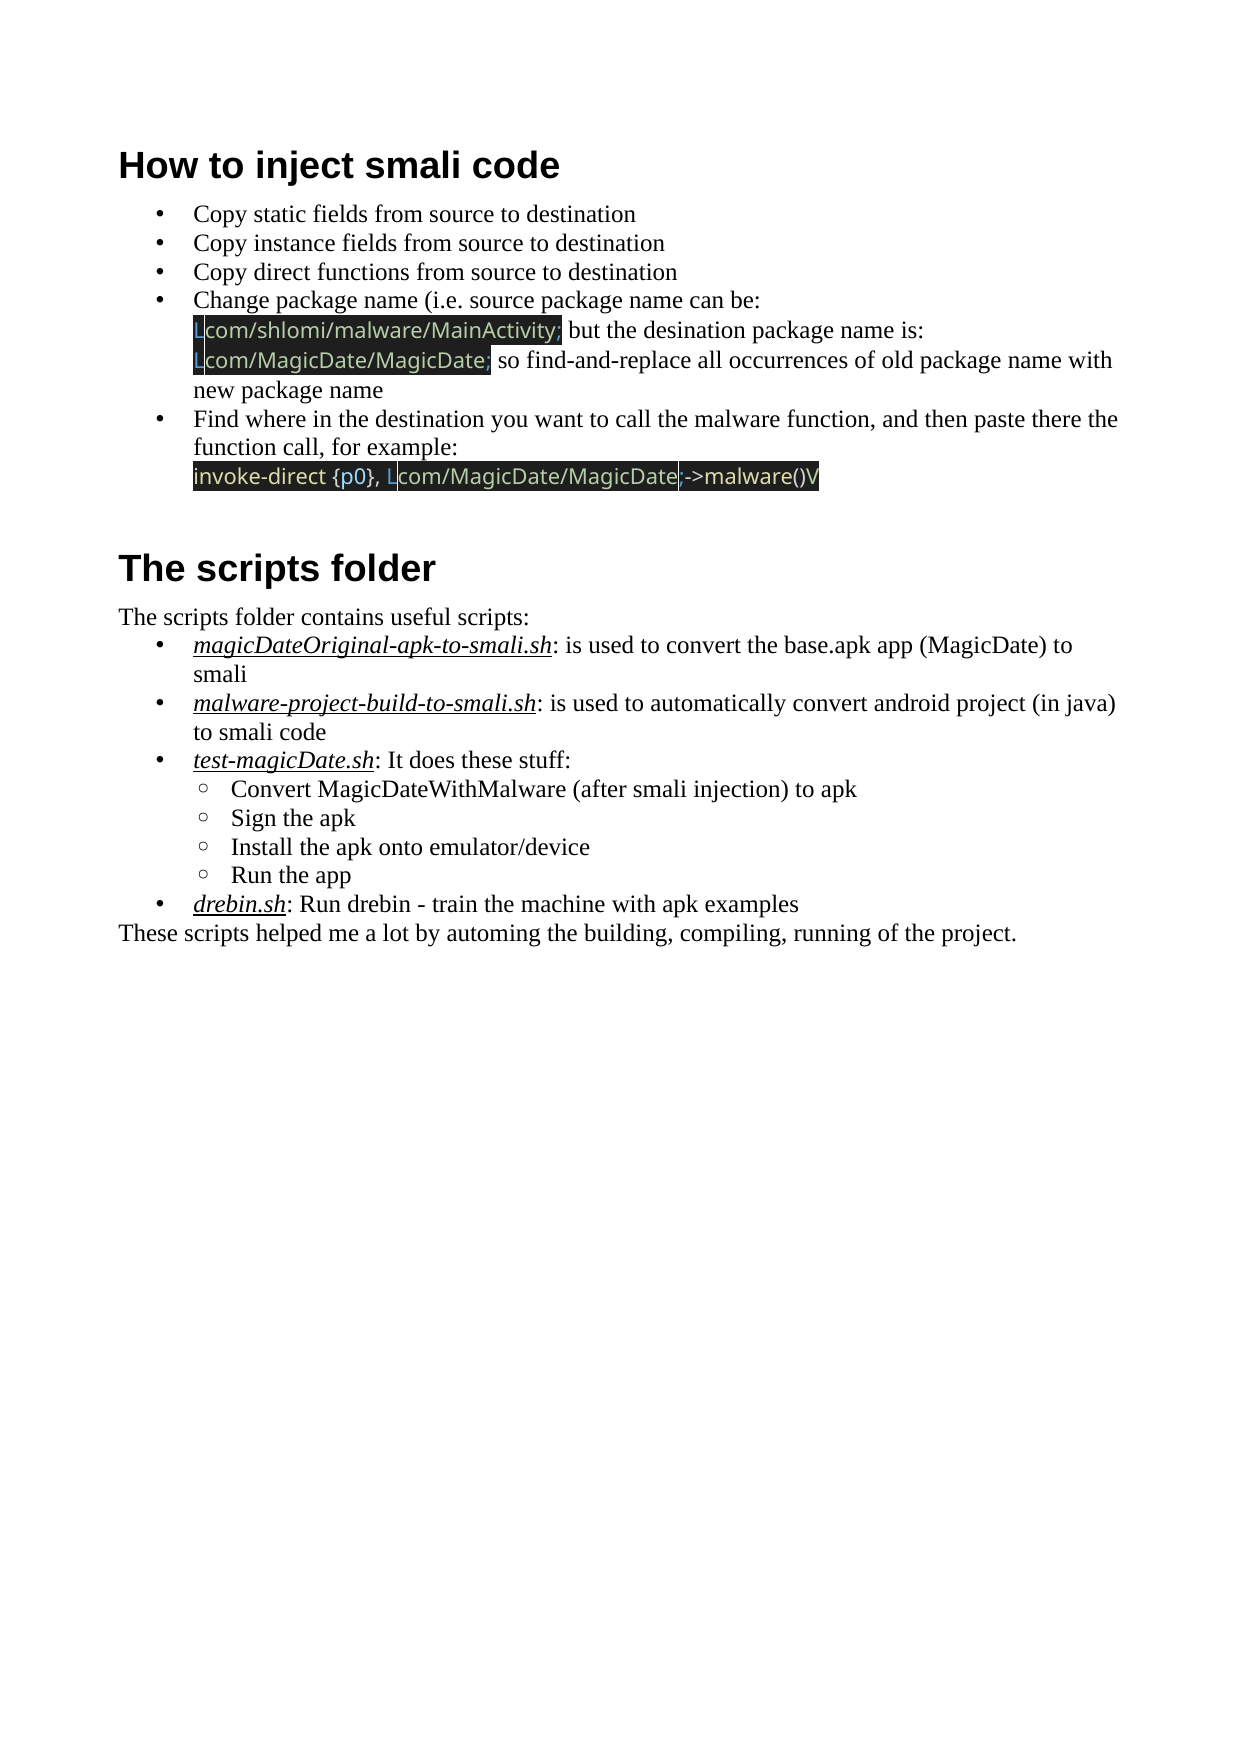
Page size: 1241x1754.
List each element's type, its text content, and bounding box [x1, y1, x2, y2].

list magicDateOriginal-apk-to-smali.sh: is used to convert the base.apk app (MagicDate) to smali [156, 631, 1122, 688]
list Find where in the destination you want to call the malware function, and then paste there the function call, for example: [156, 404, 1122, 461]
list drebin.sh: Run drebin - train the machine with apk examples [156, 889, 1122, 918]
text These scripts helped me a lot by automing the building, compiling, running of the project. [118, 918, 1122, 947]
list Convert MagicDateWithMalware (after smali injection) to apk [193, 774, 1122, 803]
subtitle How to inject smali code [118, 143, 1122, 187]
list Copy direct functions from source to destination [156, 257, 1122, 286]
list Change package name (i.e. source package name can be: Lcom/shlomi/malware/MainActivity; but the desination package name is: Lcom/MagicDate/MagicDate; so find-and-replace all occurrences of old package name with new package name [156, 286, 1122, 404]
list malware-project-build-to-smali.sh: is used to automatically convert android project (in java) to smali code [156, 688, 1122, 746]
list invoke-direct {p0}, Lcom/MagicDate/MagicDate;->malware()V [156, 461, 1122, 491]
list Sign the apk [193, 803, 1122, 832]
list Copy static fields from source to destination [156, 199, 1122, 228]
list Run the app [193, 861, 1122, 889]
list test-magicDate.sh: It does these stuff: [156, 746, 1122, 774]
list Install the apk onto emulator/device [193, 832, 1122, 861]
list Copy instance fields from source to destination [156, 228, 1122, 257]
text The scripts folder contains useful scripts: [118, 602, 1122, 631]
subtitle The scripts folder [118, 546, 1122, 589]
